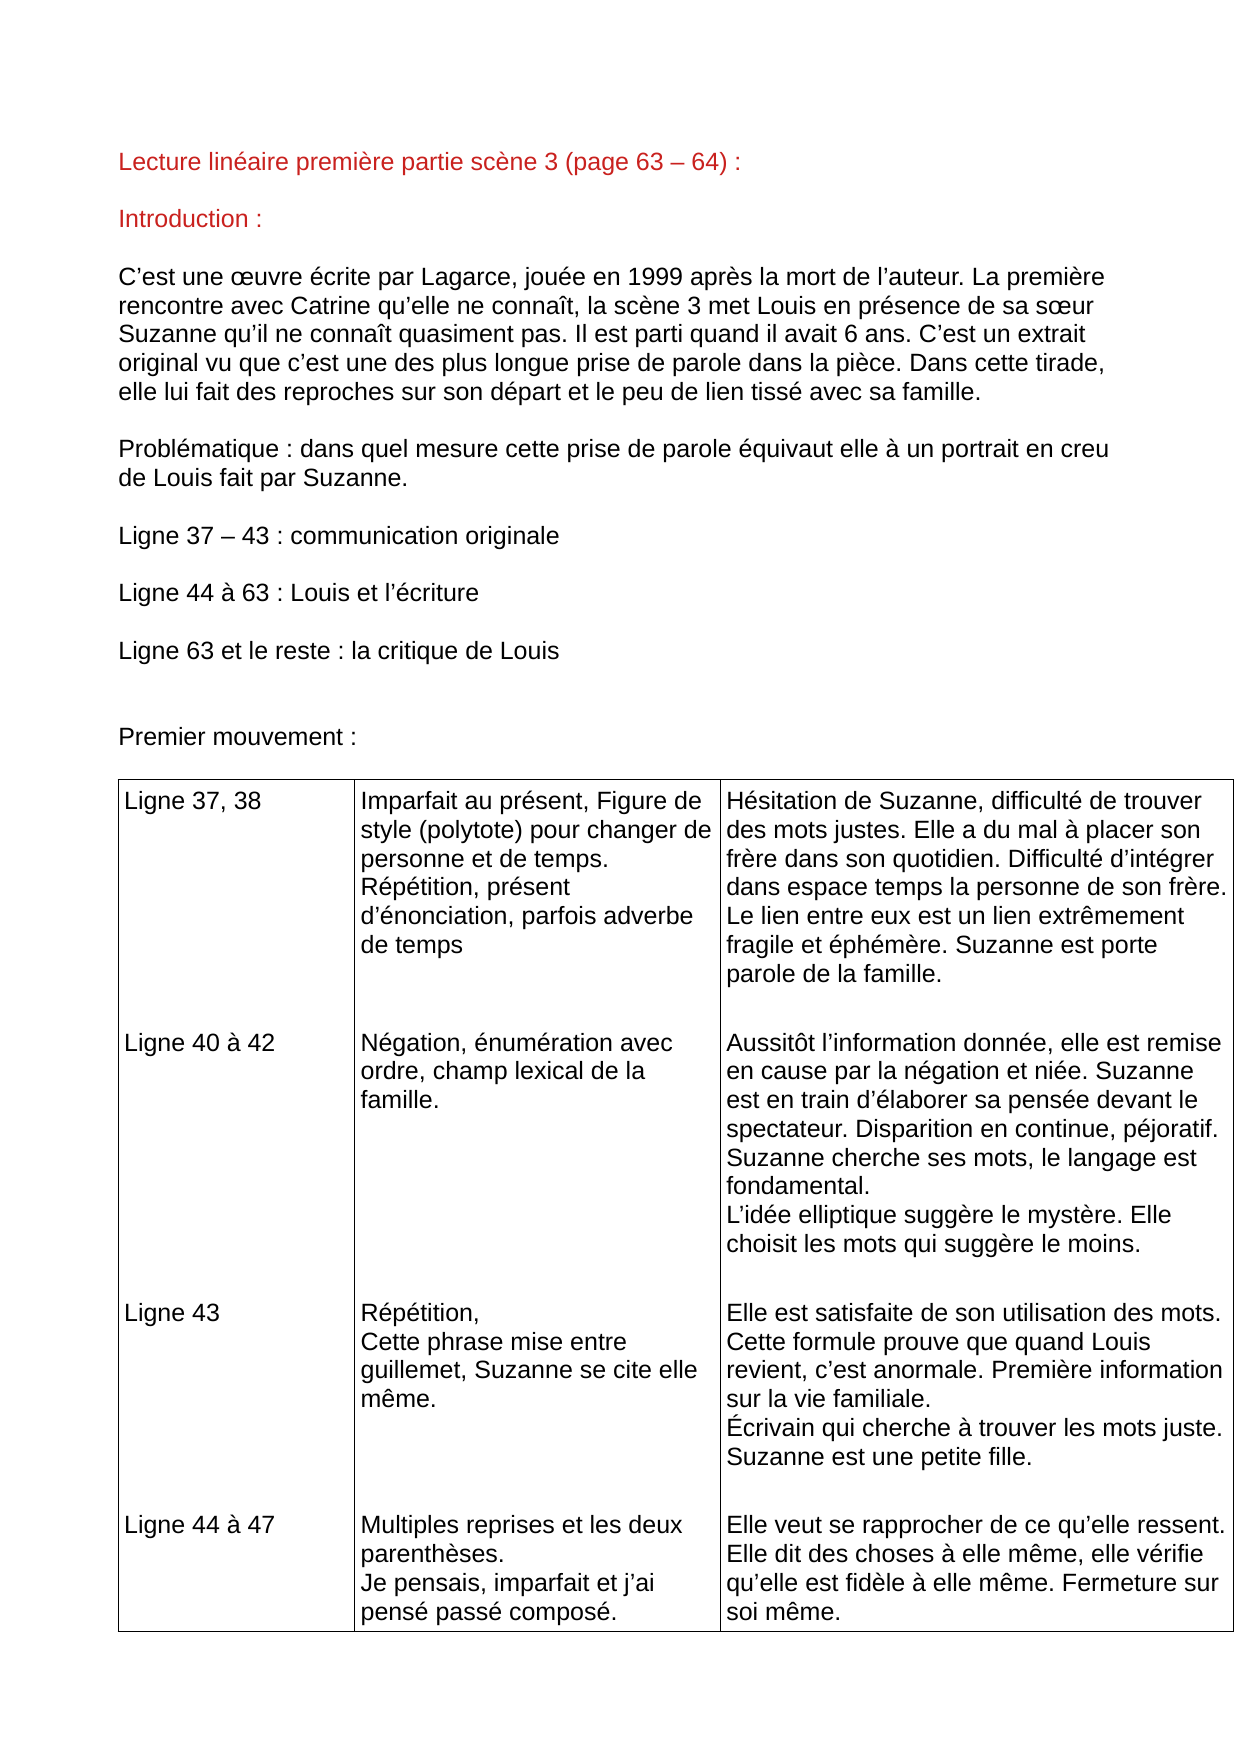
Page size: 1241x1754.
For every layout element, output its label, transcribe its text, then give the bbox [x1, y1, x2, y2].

table_cell Aussitôt l’information donnée, elle est remise en cause par la négation et niée. Suzanne est en train d’élaborer sa pensée devant le spectateur. Disparition en continue, péjoratif. Suzanne cherche ses mots, le langage est fondamental. L’idée elliptique suggère le mystère. Elle choisit les mots qui suggère le moins. [721, 993, 1233, 1263]
table_cell Multiples reprises et les deux parenthèses. Je pensais, imparfait et j’ai pensé passé composé. [355, 1476, 720, 1631]
text Problématique : dans quel mesure cette prise de parole équivaut elle à un portrait en creu de Louis fait par Suzanne. [118, 434, 1122, 492]
text C’est une œuvre écrite par Lagarce, jouée en 1999 après la mort de l’auteur. La première rencontre avec Catrine qu’elle ne connaît, la scène 3 met Louis en présence de sa sœur Suzanne qu’il ne connaît quasiment pas. Il est parti quand il avait 6 ans. C’est un extrait original vu que c’est une des plus longue prise de parole dans la pièce. Dans cette tirade, elle lui fait des reproches sur son départ et le peu de lien tissé avec sa famille. [118, 262, 1122, 406]
table_header Imparfait au présent, Figure de style (polytote) pour changer de personne et de temps. Répétition, présent d’énonciation, parfois adverbe de temps [355, 780, 720, 993]
table_cell Elle est satisfaite de son utilisation des mots. Cette formule prouve que quand Louis revient, c’est anormale. Première information sur la vie familiale. Écrivain qui cherche à trouver les mots juste. Suzanne est une petite fille. [721, 1263, 1233, 1476]
text Ligne 37 – 43 : communication originale [118, 521, 1122, 549]
table_cell Négation, énumération avec ordre, champ lexical de la famille. [355, 993, 720, 1263]
table_cell Ligne 44 à 47 [119, 1476, 354, 1631]
table_header Hésitation de Suzanne, difficulté de trouver des mots justes. Elle a du mal à placer son frère dans son quotidien. Difficulté d’intégrer dans espace temps la personne de son frère. Le lien entre eux est un lien extrêmement fragile et éphémère. Suzanne est porte parole de la famille. [721, 780, 1233, 993]
text Ligne 44 à 63 : Louis et l’écriture [118, 578, 1122, 607]
table_cell Elle veut se rapprocher de ce qu’elle ressent. Elle dit des choses à elle même, elle vérifie qu’elle est fidèle à elle même. Fermeture sur soi même. [721, 1476, 1233, 1631]
text Lecture linéaire première partie scène 3 (page 63 – 64) : [118, 147, 1122, 176]
text Ligne 63 et le reste : la critique de Louis [118, 636, 1122, 664]
table_cell Ligne 43 [119, 1263, 354, 1476]
text Introduction : [118, 204, 1122, 233]
table_cell Ligne 40 à 42 [119, 993, 354, 1263]
text Premier mouvement : [118, 722, 1122, 751]
table_header Ligne 37, 38 [119, 780, 354, 993]
table_cell Répétition, Cette phrase mise entre guillemet, Suzanne se cite elle même. [355, 1263, 720, 1476]
